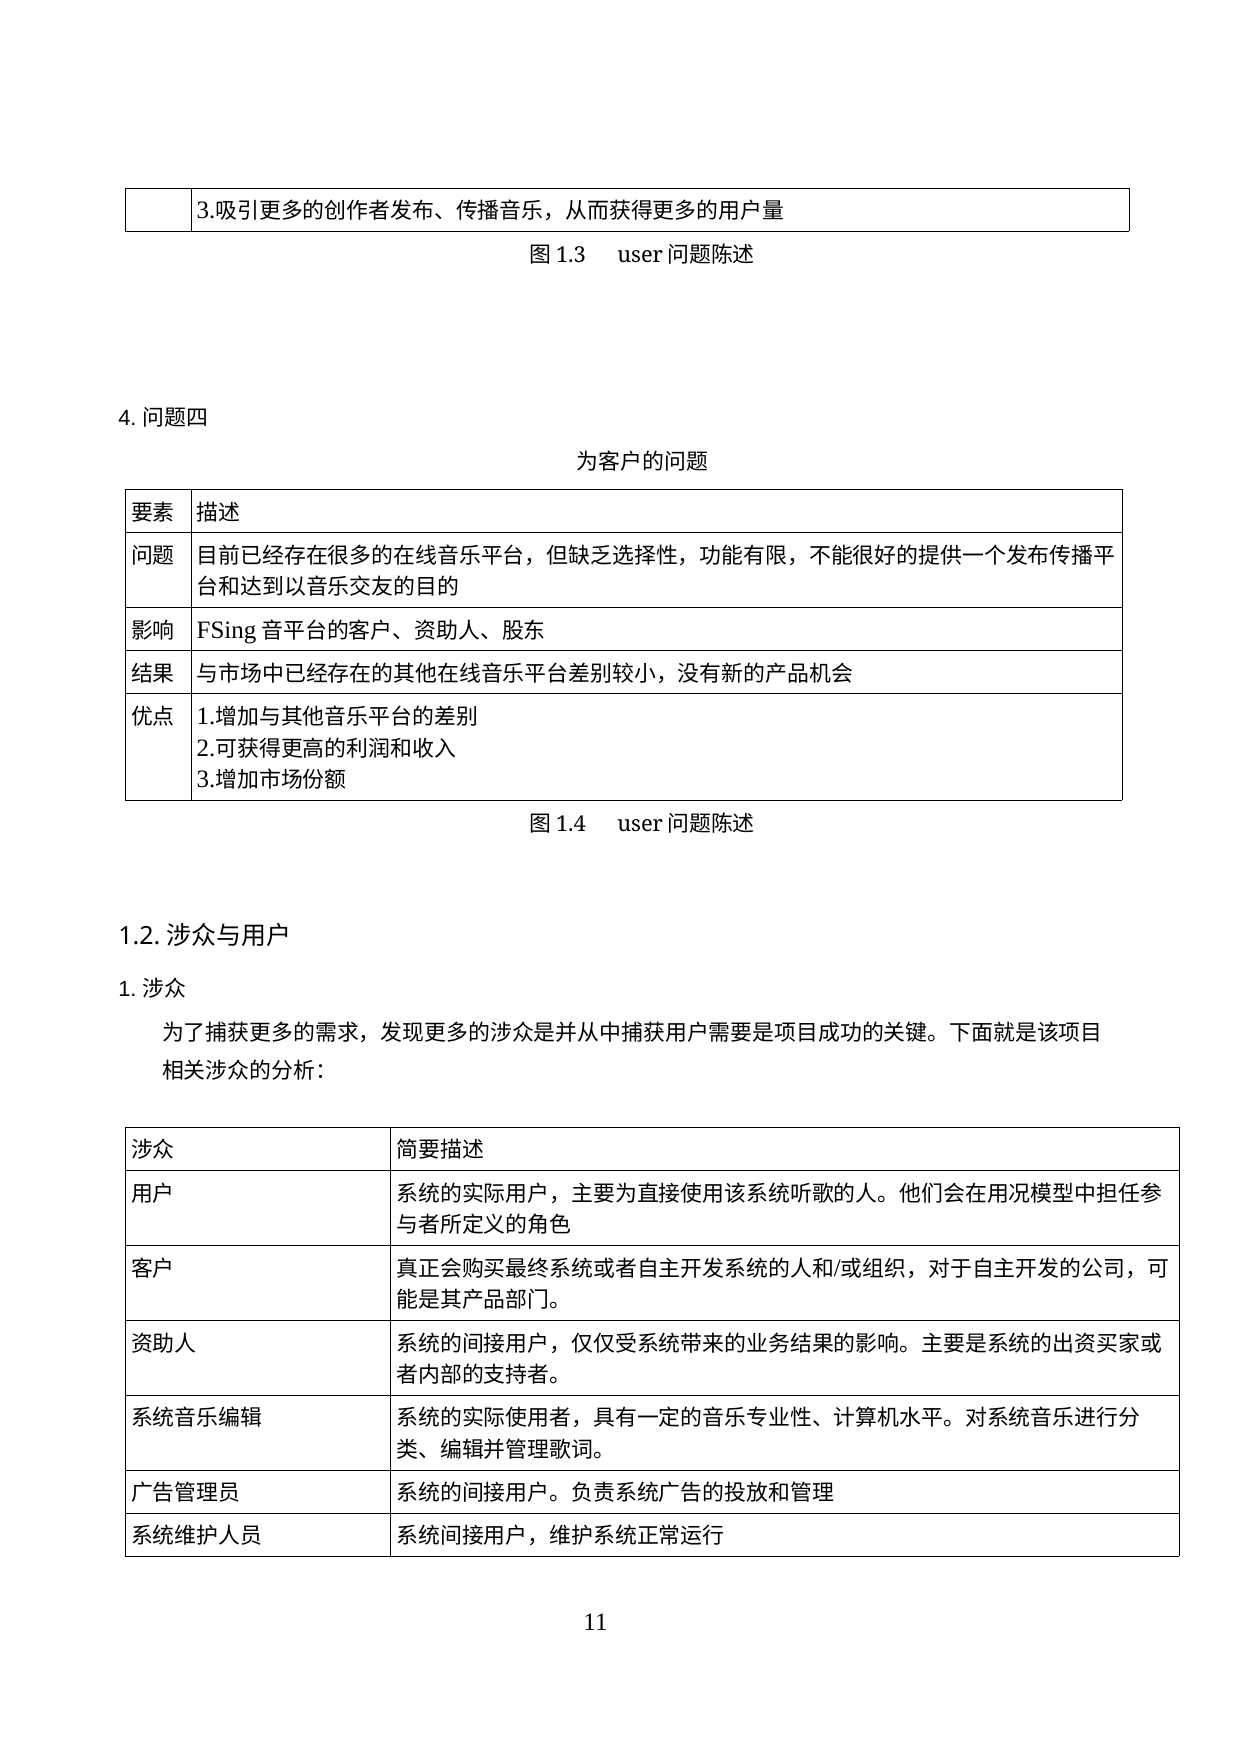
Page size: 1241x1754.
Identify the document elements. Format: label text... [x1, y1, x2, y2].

table_cell 与市场中已经存在的其他在线音乐平台差别较小，没有新的产品机会 [192, 651, 1122, 693]
text 图1.3 user问题陈述 [118, 237, 1122, 269]
table_cell 真正会购买最终系统或者自主开发系统的人和/或组织，对于自主开发的公司，可能是其产品部门。 [391, 1246, 1179, 1320]
table_cell 用户 [126, 1171, 390, 1245]
text 图1.4 user问题陈述 [118, 806, 1122, 838]
subtitle 问题四 [118, 400, 1122, 432]
table_header 要素 [126, 490, 191, 532]
subtitle 涉众与用户 [118, 916, 1122, 952]
table_cell 系统间接用户，维护系统正常运行 [391, 1514, 1179, 1556]
table_cell 3.吸引更多的创作者发布、传播音乐，从而获得更多的用户量 [192, 189, 1129, 231]
table_cell 1.增加与其他音乐平台的差别 2.可获得更高的利润和收入 3.增加市场份额 [192, 694, 1122, 800]
text 为客户的问题 [118, 444, 1122, 476]
table_cell 系统音乐编辑 [126, 1396, 390, 1469]
table_cell [126, 189, 191, 231]
text 为了捕获更多的需求，发现更多的涉众是并从中捕获用户需要是项目成功的关键。下面就是该项目 相关涉众的分析： [118, 1015, 1122, 1085]
table_cell 客户 [126, 1246, 390, 1320]
table_cell 系统的实际使用者，具有一定的音乐专业性、计算机水平。对系统音乐进行分类、编辑并管理歌词。 [391, 1396, 1179, 1469]
table_cell 目前已经存在很多的在线音乐平台，但缺乏选择性，功能有限，不能很好的提供一个发布传播平台和达到以音乐交友的目的 [192, 533, 1122, 607]
table_cell 结果 [126, 651, 191, 693]
table_cell 问题 [126, 533, 191, 607]
table_cell 优点 [126, 694, 191, 800]
table_cell FSing音平台的客户、资助人、股东 [192, 608, 1122, 650]
table_cell 影响 [126, 608, 191, 650]
table_header 描述 [192, 490, 1122, 532]
table_cell 系统维护人员 [126, 1514, 390, 1556]
table_header 涉众 [126, 1128, 390, 1170]
table_cell 系统的实际用户，主要为直接使用该系统听歌的人。他们会在用况模型中担任参与者所定义的角色 [391, 1171, 1179, 1245]
table_header 简要描述 [391, 1128, 1179, 1170]
table_cell 广告管理员 [126, 1471, 390, 1513]
table_cell 系统的间接用户。负责系统广告的投放和管理 [391, 1471, 1179, 1513]
subtitle 涉众 [118, 971, 1122, 1003]
table_cell 系统的间接用户，仅仅受系统带来的业务结果的影响。主要是系统的出资买家或者内部的支持者。 [391, 1321, 1179, 1394]
table_cell 资助人 [126, 1321, 390, 1394]
